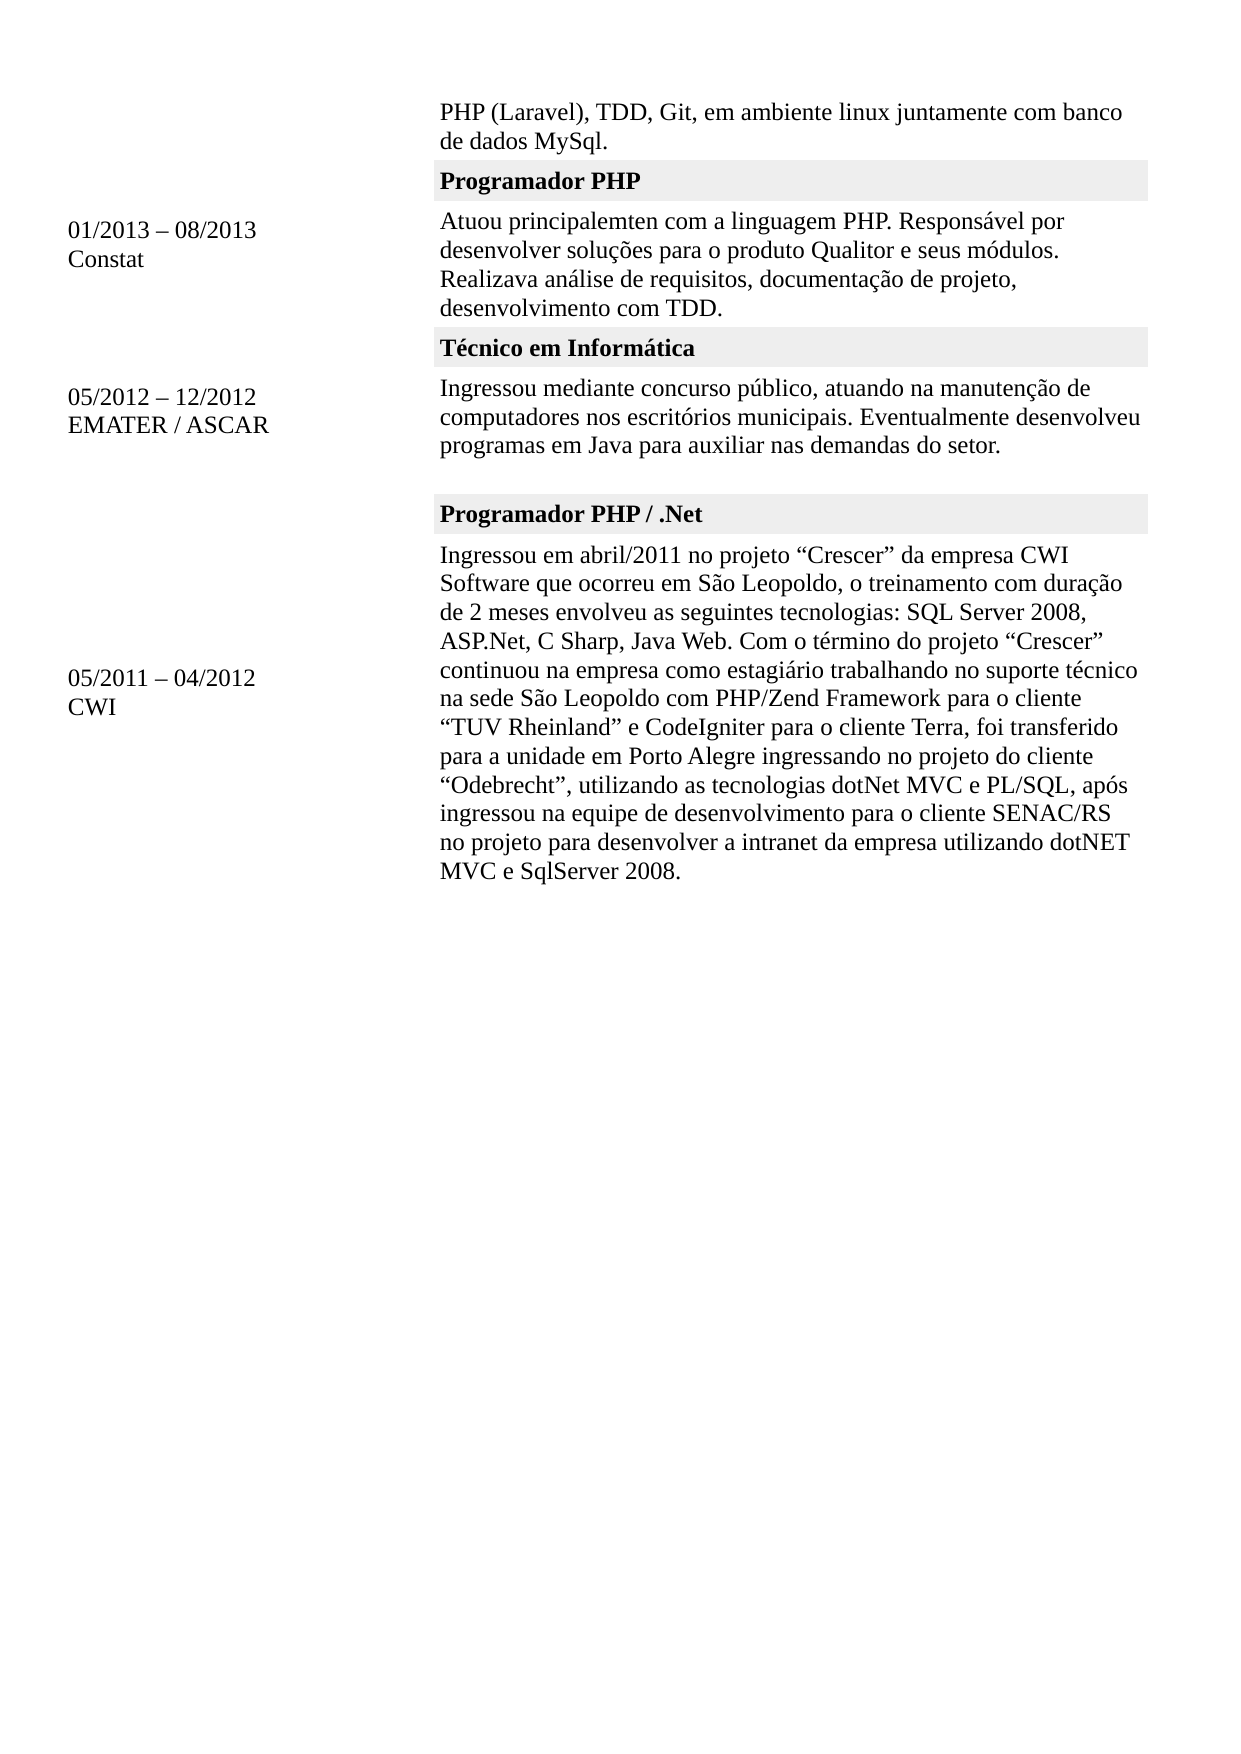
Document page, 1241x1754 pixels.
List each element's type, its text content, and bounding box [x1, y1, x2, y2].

table_cell [62, 91, 434, 160]
table_cell 05/2012 – 12/2012 EMATER / ASCAR [62, 327, 434, 494]
table_cell Atuou principalemten com a linguagem PHP. Responsável por desenvolver soluções para o produto Qualitor e seus módulos. Realizava análise de requisitos, documentação de projeto, desenvolvimento com TDD. [434, 201, 1148, 327]
table_cell 01/2013 – 08/2013 Constat [62, 160, 434, 327]
table_cell Ingressou em abril/2011 no projeto “Crescer” da empresa CWI Software que ocorreu em São Leopoldo, o treinamento com duração de 2 meses envolveu as seguintes tecnologias: SQL Server 2008, ASP.Net, C Sharp, Java Web. Com o término do projeto “Crescer” continuou na empresa como estagiário trabalhando no suporte técnico na sede São Leopoldo com PHP/Zend Framework para o cliente “TUV Rheinland” e CodeIgniter para o cliente Terra, foi transferido para a unidade em Porto Alegre ingressando no projeto do cliente “Odebrecht”, utilizando as tecnologias dotNet MVC e PL/SQL, após ingressou na equipe de desenvolvimento para o cliente SENAC/RS no projeto para desenvolver a intranet da empresa utilizando dotNET MVC e SqlServer 2008. [434, 534, 1148, 890]
table_cell Ingressou mediante concurso público, atuando na manutenção de computadores nos escritórios municipais. Eventualmente desenvolveu programas em Java para auxiliar nas demandas do setor. [434, 367, 1148, 494]
table_cell Programador PHP / .Net [434, 494, 1148, 534]
table_cell Técnico em Informática [434, 327, 1148, 367]
table_cell 05/2011 – 04/2012 CWI [62, 494, 434, 890]
table_cell Programador PHP [434, 160, 1148, 201]
table_cell PHP (Laravel), TDD, Git, em ambiente linux juntamente com banco de dados MySql. [434, 91, 1148, 160]
